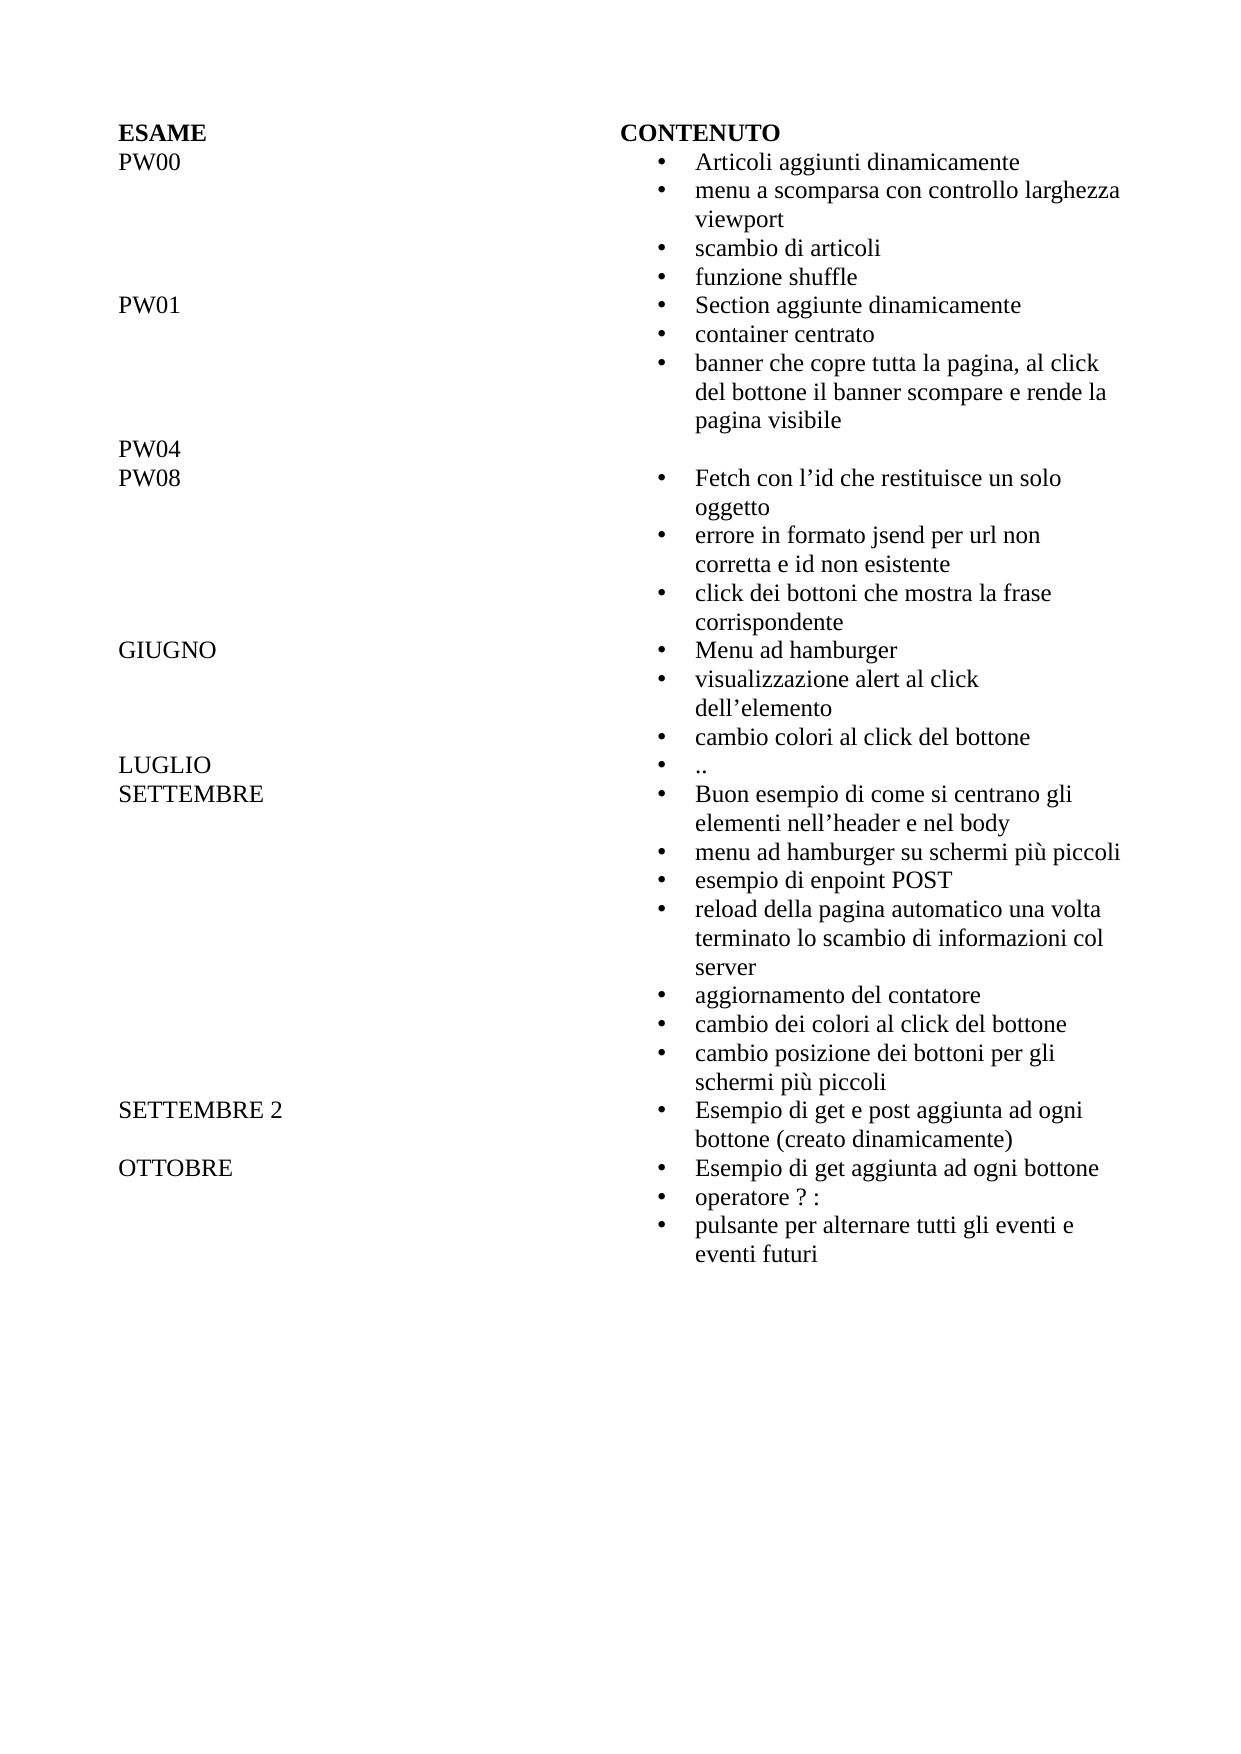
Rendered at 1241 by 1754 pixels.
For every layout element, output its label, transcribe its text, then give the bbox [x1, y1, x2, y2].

table_cell GIUGNO [118, 636, 620, 751]
table_header ESAME [118, 118, 620, 147]
table_cell SETTEMBRE [118, 779, 620, 1096]
table_cell [620, 434, 1122, 463]
table_cell Section aggiunte dinamicamente container centrato banner che copre tutta la pagina, al click del bottone il banner scompare e rende la pagina visibile [620, 291, 1122, 434]
table_cell Fetch con l’id che restituisce un solo oggetto errore in formato jsend per url non corretta e id non esistente click dei bottoni che mostra la frase corrispondente [620, 463, 1122, 636]
table_cell .. [620, 751, 1122, 779]
table_cell SETTEMBRE 2 [118, 1096, 620, 1153]
table_cell Articoli aggiunti dinamicamente menu a scomparsa con controllo larghezza viewport scambio di articoli funzione shuffle [620, 147, 1122, 291]
table_cell OTTOBRE [118, 1153, 620, 1268]
table_header CONTENUTO [620, 118, 1122, 147]
table_cell PW01 [118, 291, 620, 434]
table_cell PW08 [118, 463, 620, 636]
table_cell LUGLIO [118, 751, 620, 779]
table_cell PW00 [118, 147, 620, 291]
table_cell Esempio di get aggiunta ad ogni bottone operatore ? : pulsante per alternare tutti gli eventi e eventi futuri [620, 1153, 1122, 1268]
table_cell Esempio di get e post aggiunta ad ogni bottone (creato dinamicamente) [620, 1096, 1122, 1153]
table_cell PW04 [118, 434, 620, 463]
table_cell Buon esempio di come si centrano gli elementi nell’header e nel body menu ad hamburger su schermi più piccoli esempio di enpoint POST reload della pagina automatico una volta terminato lo scambio di informazioni col server aggiornamento del contatore cambio dei colori al click del bottone cambio posizione dei bottoni per gli schermi più piccoli [620, 779, 1122, 1096]
table_cell Menu ad hamburger visualizzazione alert al click dell’elemento cambio colori al click del bottone [620, 636, 1122, 751]
